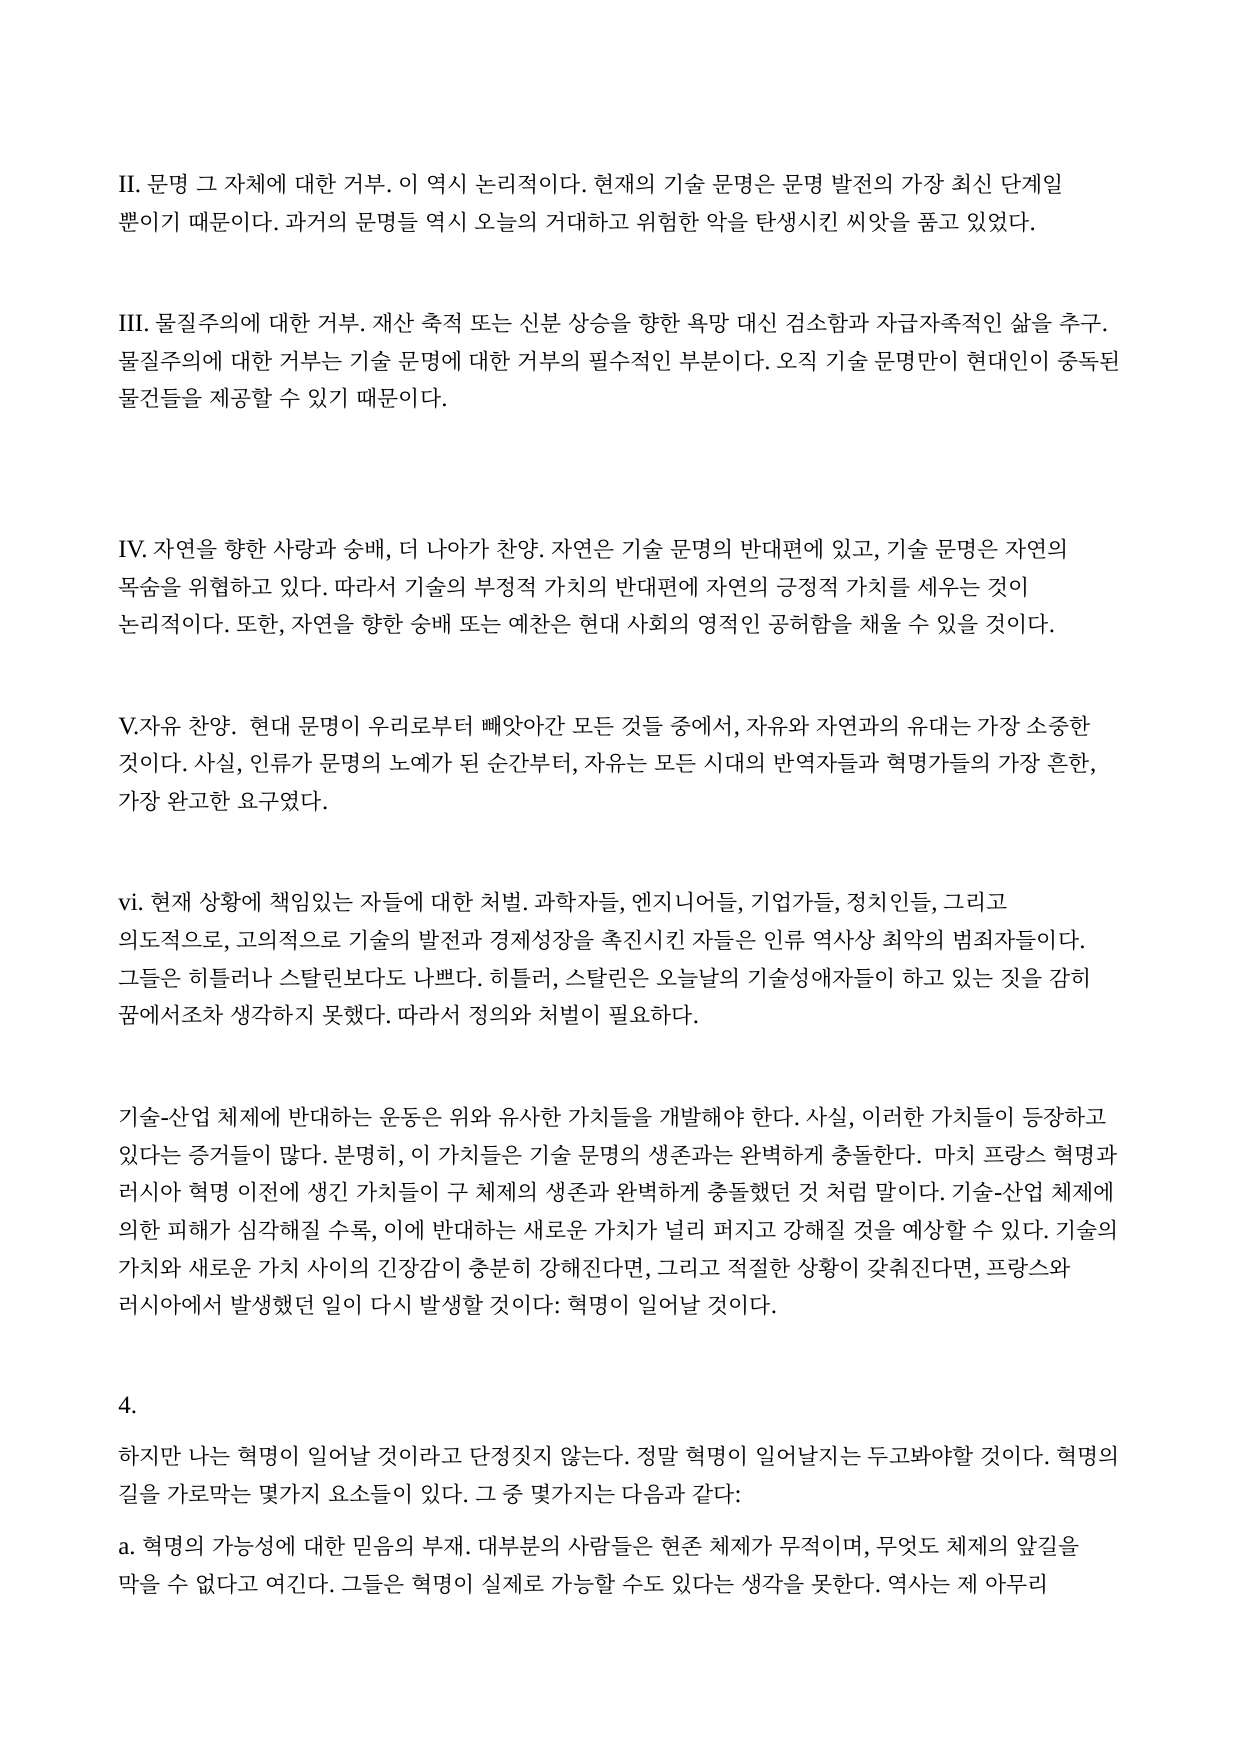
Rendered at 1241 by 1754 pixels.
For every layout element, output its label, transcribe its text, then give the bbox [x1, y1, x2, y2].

text 하지만 나는 혁명이 일어날 것이라고 단정짓지 않는다. 정말 혁명이 일어날지는 두고봐야할 것이다. 혁명의 길을 가로막는 몇가지 요소들이 있다. 그 중 몇가지는 다음과 같다: [118, 1439, 1122, 1508]
text II. 문명 그 자체에 대한 거부. 이 역시 논리적이다. 현재의 기술 문명은 문명 발전의 가장 최신 단계일 뿐이기 때문이다. 과거의 문명들 역시 오늘의 거대하고 위험한 악을 탄생시킨 씨앗을 품고 있었다. [118, 167, 1122, 236]
text IV. 자연을 향한 사랑과 숭배, 더 나아가 찬양. 자연은 기술 문명의 반대편에 있고, 기술 문명은 자연의 목숨을 위협하고 있다. 따라서 기술의 부정적 가치의 반대편에 자연의 긍정적 가치를 세우는 것이 논리적이다. 또한, 자연을 향한 숭배 또는 예찬은 현대 사회의 영적인 공허함을 채울 수 있을 것이다. [118, 532, 1122, 639]
text 기술-산업 체제에 반대하는 운동은 위와 유사한 가치들을 개발해야 한다. 사실, 이러한 가치들이 등장하고 있다는 증거들이 많다. 분명히, 이 가치들은 기술 문명의 생존과는 완벽하게 충돌한다. 마치 프랑스 혁명과 러시아 혁명 이전에 생긴 가치들이 구 체제의 생존과 완벽하게 충돌했던 것 처럼 말이다. 기술-산업 체제에 의한 피해가 심각해질 수록, 이에 반대하는 새로운 가치가 널리 퍼지고 강해질 것을 예상할 수 있다. 기술의 가치와 새로운 가치 사이의 긴장감이 충분히 강해진다면, 그리고 적절한 상황이 갖춰진다면, 프랑스와 러시아에서 발생했던 일이 다시 발생할 것이다: 혁명이 일어날 것이다. [118, 1100, 1122, 1320]
text a. 혁명의 가능성에 대한 믿음의 부재. 대부분의 사람들은 현존 체제가 무적이며, 무엇도 체제의 앞길을 막을 수 없다고 여긴다. 그들은 혁명이 실제로 가능할 수도 있다는 생각을 못한다. 역사는 제 아무리 [118, 1529, 1122, 1598]
text 4. [118, 1390, 1122, 1419]
text III. 물질주의에 대한 거부. 재산 축적 또는 신분 상승을 향한 욕망 대신 검소함과 자급자족적인 삶을 추구. 물질주의에 대한 거부는 기술 문명에 대한 거부의 필수적인 부분이다. 오직 기술 문명만이 현대인이 중독된 물건들을 제공할 수 있기 때문이다. [118, 306, 1122, 413]
text V.자유 찬양. 현대 문명이 우리로부터 빼앗아간 모든 것들 중에서, 자유와 자연과의 유대는 가장 소중한 것이다. 사실, 인류가 문명의 노예가 된 순간부터, 자유는 모든 시대의 반역자들과 혁명가들의 가장 흔한, 가장 완고한 요구였다. [118, 709, 1122, 816]
text vi. 현재 상황에 책임있는 자들에 대한 처벌. 과학자들, 엔지니어들, 기업가들, 정치인들, 그리고 의도적으로, 고의적으로 기술의 발전과 경제성장을 촉진시킨 자들은 인류 역사상 최악의 범죄자들이다. 그들은 히틀러나 스탈린보다도 나쁘다. 히틀러, 스탈린은 오늘날의 기술성애자들이 하고 있는 짓을 감히 꿈에서조차 생각하지 못했다. 따라서 정의와 처벌이 필요하다. [118, 886, 1122, 1030]
